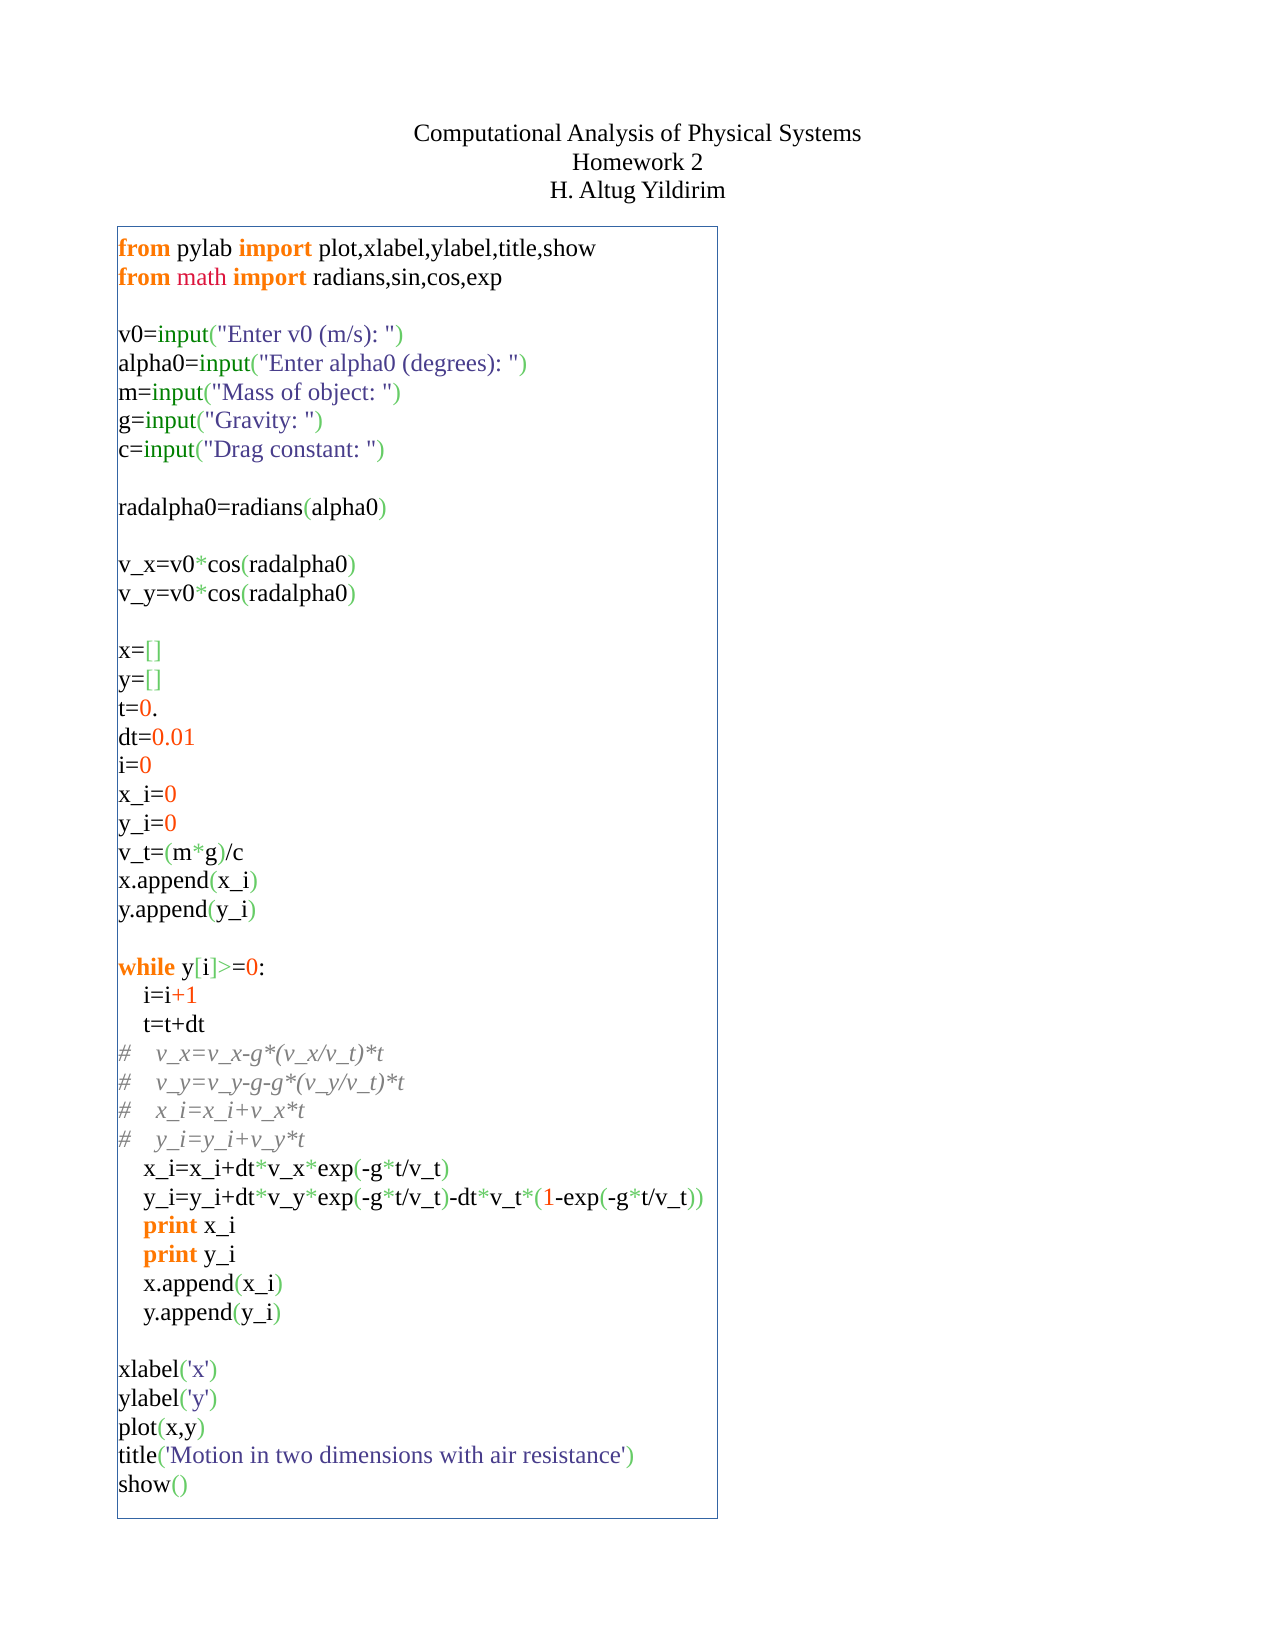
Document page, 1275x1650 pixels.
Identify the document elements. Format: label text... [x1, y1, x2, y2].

text [718, 1469, 1157, 1498]
text t=0. [118, 693, 717, 722]
text [718, 233, 1157, 262]
text y_i=0 [118, 808, 717, 837]
text i=0 [118, 751, 717, 779]
text [718, 406, 1157, 434]
text y.append(y_i) [118, 894, 717, 923]
text [718, 1354, 1157, 1383]
text [718, 434, 1157, 463]
text [718, 1067, 1157, 1096]
text [718, 1211, 1157, 1239]
text [718, 952, 1157, 981]
text [718, 722, 1157, 751]
text [718, 319, 1157, 348]
text plot(x,y) [118, 1412, 717, 1441]
text [718, 1383, 1157, 1412]
text i=i+1 [118, 981, 717, 1009]
text while y[i]>=0: [118, 952, 717, 981]
text H. Altug Yildirim [118, 176, 1157, 204]
text [718, 636, 1157, 664]
text print x_i [118, 1211, 717, 1239]
text x.append(x_i) [118, 866, 717, 894]
text m=input("Mass of object: ") [118, 377, 717, 406]
text [718, 262, 1157, 291]
text dt=0.01 [118, 722, 717, 751]
text [718, 1124, 1157, 1153]
text [718, 1096, 1157, 1124]
text [718, 377, 1157, 406]
text from pylab import plot,xlabel,ylabel,title,show [118, 233, 717, 262]
text [718, 693, 1157, 722]
text [718, 751, 1157, 779]
text t=t+dt [118, 1009, 717, 1038]
text Homework 2 [118, 147, 1157, 176]
text x=[] [118, 636, 717, 664]
text show() [118, 1469, 717, 1498]
text # y_i=y_i+v_y*t [118, 1124, 717, 1153]
text x.append(x_i) [118, 1268, 717, 1297]
text from math import radians,sin,cos,exp [118, 262, 717, 291]
text [718, 837, 1157, 866]
text [718, 1268, 1157, 1297]
text [718, 1038, 1157, 1067]
text # v_x=v_x-g*(v_x/v_t)*t [118, 1038, 717, 1067]
text [718, 779, 1157, 808]
text [718, 981, 1157, 1009]
text g=input("Gravity: ") [118, 406, 717, 434]
text [718, 1441, 1157, 1469]
text [718, 808, 1157, 837]
text [718, 1153, 1157, 1182]
text [718, 1297, 1157, 1326]
text print y_i [118, 1239, 717, 1268]
text radalpha0=radians(alpha0) [118, 492, 717, 521]
text [718, 348, 1157, 377]
text y_i=y_i+dt*v_y*exp(-g*t/v_t)-dt*v_t*(1-exp(-g*t/v_t)) [118, 1182, 717, 1211]
text [718, 1239, 1157, 1268]
text v0=input("Enter v0 (m/s): ") [118, 319, 717, 348]
text [718, 549, 1157, 578]
text [718, 578, 1157, 607]
text y=[] [118, 664, 717, 693]
text v_x=v0*cos(radalpha0) [118, 549, 717, 578]
text [718, 1182, 1157, 1211]
text [718, 1412, 1157, 1441]
text ylabel('y') [118, 1383, 717, 1412]
text [718, 894, 1157, 923]
text title('Motion in two dimensions with air resistance') [118, 1441, 717, 1469]
text x_i=x_i+dt*v_x*exp(-g*t/v_t) [118, 1153, 717, 1182]
text # v_y=v_y-g-g*(v_y/v_t)*t [118, 1067, 717, 1096]
text c=input("Drag constant: ") [118, 434, 717, 463]
text # x_i=x_i+v_x*t [118, 1096, 717, 1124]
text y.append(y_i) [118, 1297, 717, 1326]
text Computational Analysis of Physical Systems [118, 118, 1157, 147]
text [718, 866, 1157, 894]
text x_i=0 [118, 779, 717, 808]
text [718, 664, 1157, 693]
text alpha0=input("Enter alpha0 (degrees): ") [118, 348, 717, 377]
text v_t=(m*g)/c [118, 837, 717, 866]
text [718, 1009, 1157, 1038]
text xlabel('x') [118, 1354, 717, 1383]
text v_y=v0*cos(radalpha0) [118, 578, 717, 607]
text [718, 492, 1157, 521]
